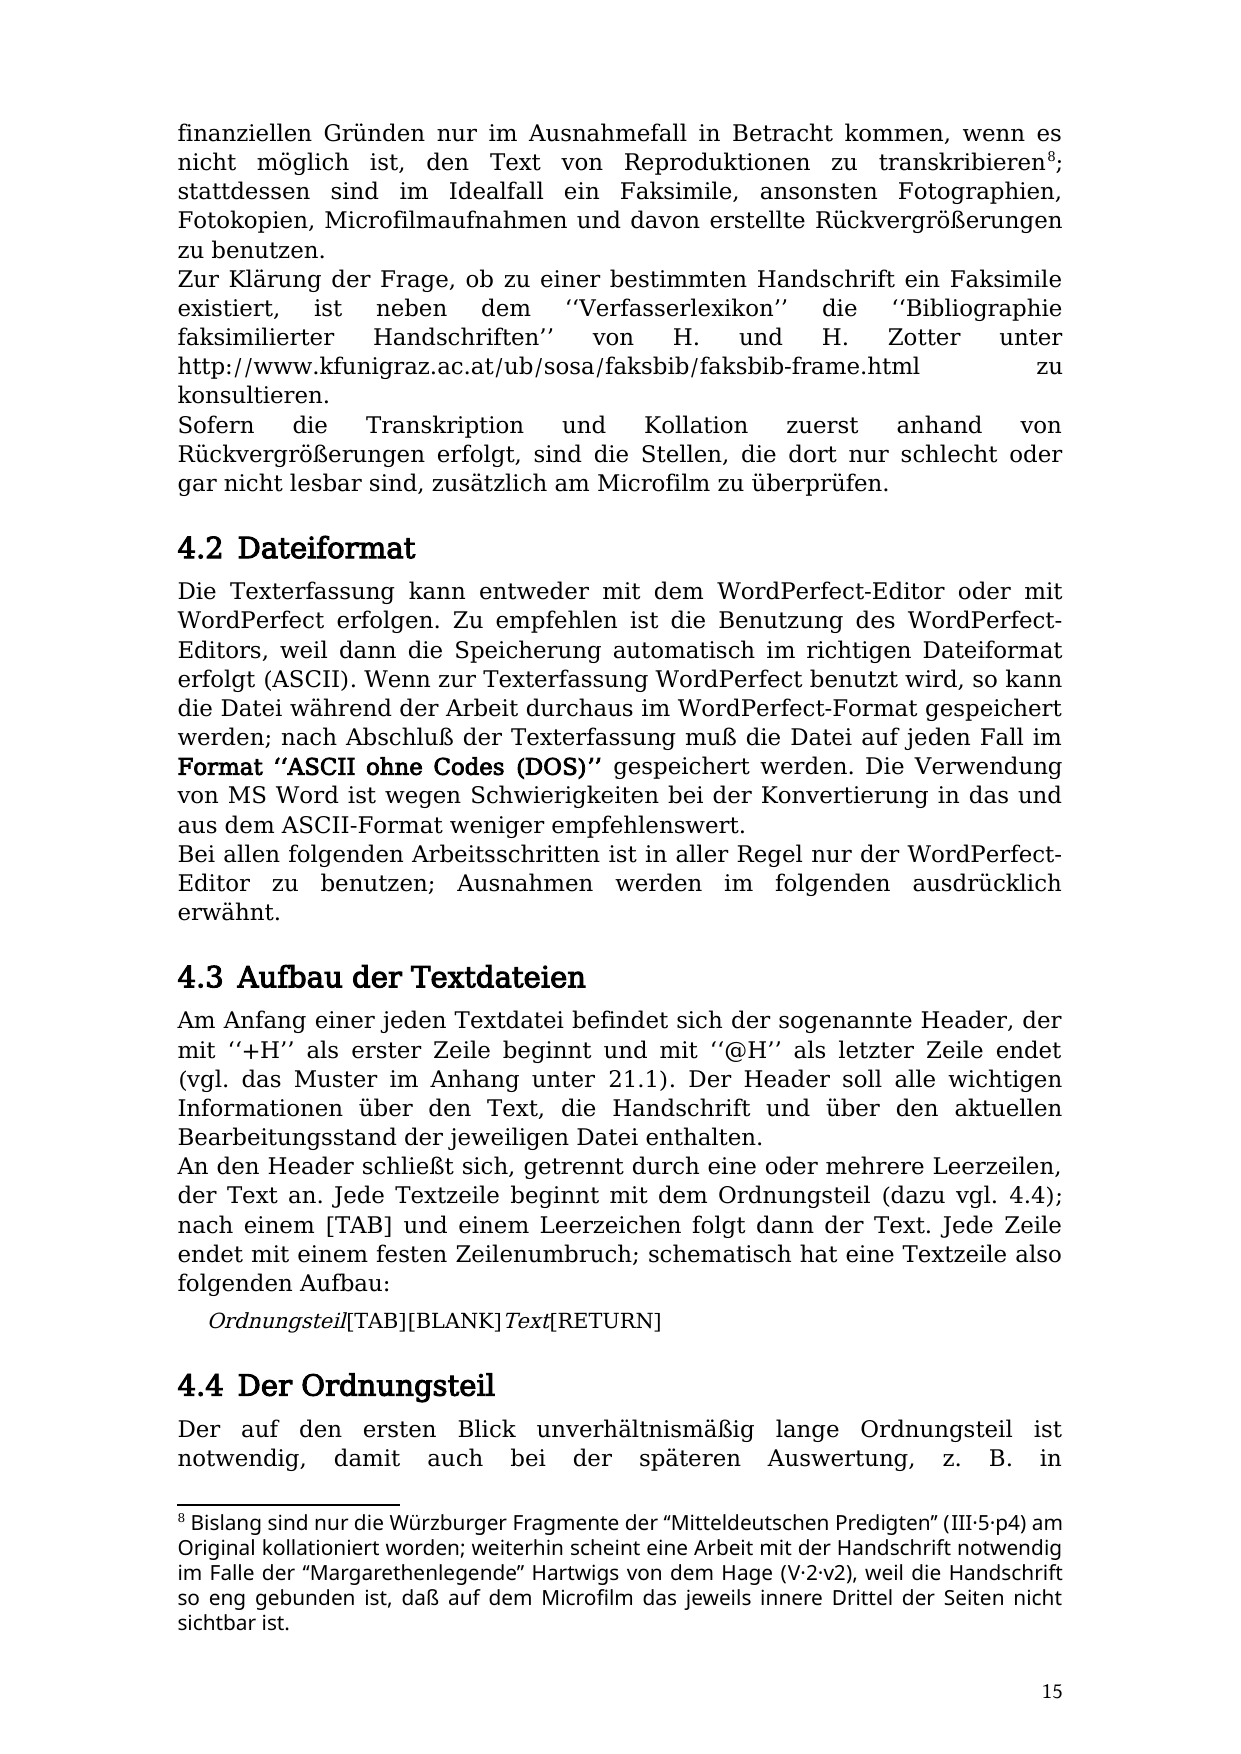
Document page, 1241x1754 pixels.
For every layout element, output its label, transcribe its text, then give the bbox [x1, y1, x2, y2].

text Zur Klärung der Frage, ob zu einer bestimmten Handschrift ein Faksimile existiert, ist neben dem ‘‘Verfasserlexikon’’ die ‘‘Bibliographie faksimilierter Handschriften’’ von H. und H. Zotter unter http://www.kfunigraz.ac.at/ub/sosa/faksbib/faksbib-frame.html zu konsultieren. [177, 264, 1063, 410]
text Ordnungsteil[TAB][BLANK]Text[RETURN] [207, 1306, 1063, 1335]
subtitle Der Ordnungsteil [177, 1372, 1063, 1401]
subtitle Dateiformat [177, 535, 1063, 564]
text An den Header schließt sich, getrennt durch eine oder mehrere Leerzeilen, der Text an. Jede Textzeile beginnt mit dem Ordnungsteil (dazu vgl. 4.4); nach einem [TAB] und einem Leerzeichen folgt dann der Text. Jede Zeile endet mit einem festen Zeilenumbruch; schematisch hat eine Textzeile also folgenden Aufbau: [177, 1151, 1063, 1297]
text Bislang sind nur die Würzburger Fragmente der ‘‘Mitteldeutschen Predigten’’ (III·5·p4) am Original kollationiert worden; weiterhin scheint eine Arbeit mit der Handschrift notwendig im Falle der ‘‘Margarethenlegende’’ Hartwigs von dem Hage (V·2·v2), weil die Handschrift so eng gebunden ist, daß auf dem Microfilm das jeweils innere Drittel der Seiten nicht sichtbar ist. [177, 1511, 1063, 1636]
text Sofern die Transkription und Kollation zuerst anhand von Rückvergrößerungen erfolgt, sind die Stellen, die dort nur schlecht oder gar nicht lesbar sind, zusätzlich am Microfilm zu überprüfen. [177, 410, 1063, 497]
text Die Texterfassung kann entweder mit dem WordPerfect-Editor oder mit WordPerfect erfolgen. Zu empfehlen ist die Benutzung des WordPerfect-Editors, weil dann die Speicherung automatisch im richtigen Dateiformat erfolgt (ASCII). Wenn zur Texterfassung WordPerfect benutzt wird, so kann die Datei während der Arbeit durchaus im WordPerfect-Format gespeichert werden; nach Abschluß der Texterfassung muß die Datei auf jeden Fall im Format ‘‘ASCII ohne Codes (DOS)’’ gespeichert werden. Die Verwendung von MS Word ist wegen Schwierigkeiten bei der Konvertierung in das und aus dem ASCII-Format weniger empfehlenswert. [177, 576, 1063, 839]
subtitle Aufbau der Textdateien [177, 964, 1063, 993]
text Bei allen folgenden Arbeitsschritten ist in aller Regel nur der WordPerfect-Editor zu benutzen; Ausnahmen werden im folgenden ausdrücklich erwähnt. [177, 839, 1063, 926]
text Am Anfang einer jeden Textdatei befindet sich der sogenannte Header, der mit ‘‘+H’’ als erster Zeile beginnt und mit ‘‘@H’’ als letzter Zeile endet (vgl. das Muster im Anhang unter 21.1). Der Header soll alle wichtigen Informationen über den Text, die Handschrift und über den aktuellen Bearbeitungsstand der jeweiligen Datei enthalten. [177, 1006, 1063, 1151]
text Der auf den ersten Blick unverhältnismäßig lange Ordnungsteil ist notwendig, damit auch bei der späteren Auswertung, z. B. in [177, 1414, 1063, 1472]
text finanziellen Gründen nur im Ausnahmefall in Betracht kommen, wenn es nicht möglich ist, den Text von Reproduktionen zu transkribieren; stattdessen sind im Idealfall ein Faksimile, ansonsten Fotographien, Fotokopien, Microfilmaufnahmen und davon erstellte Rückvergrößerungen zu benutzen. [177, 118, 1063, 264]
